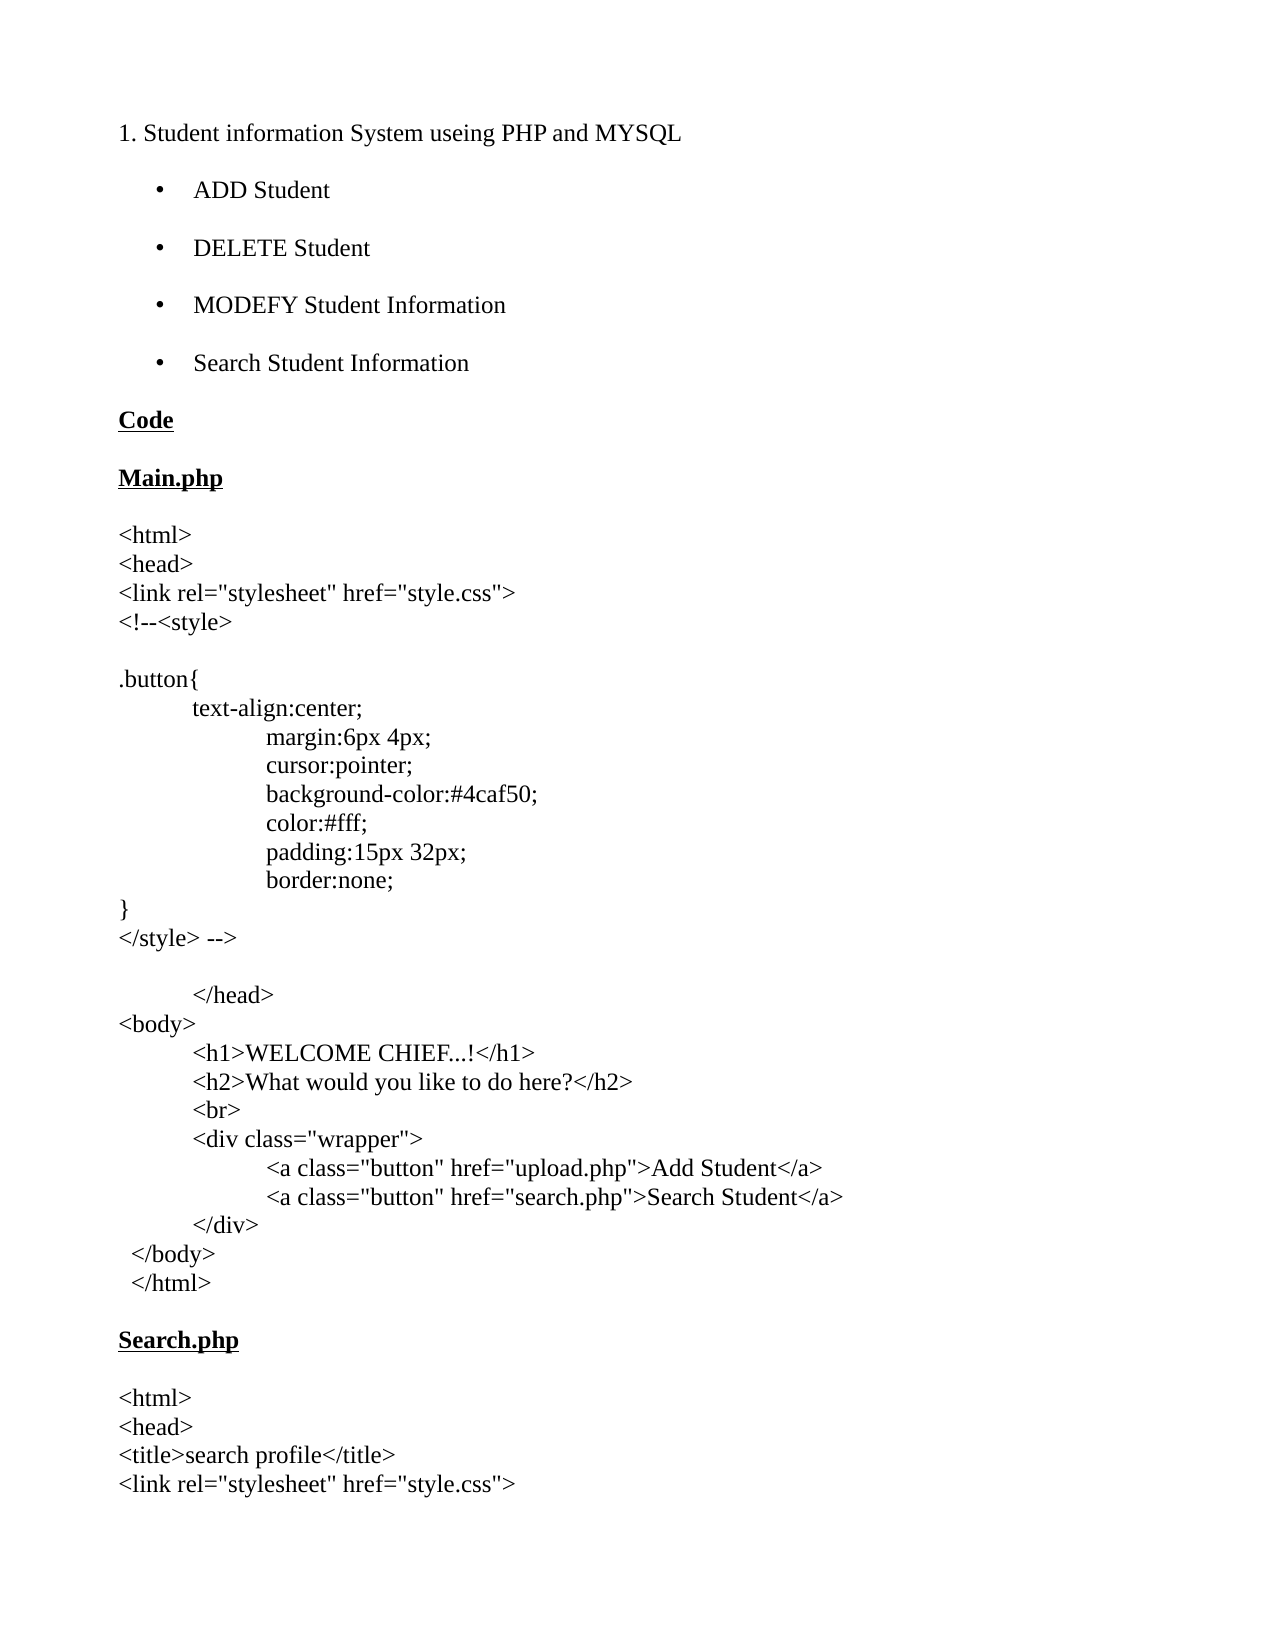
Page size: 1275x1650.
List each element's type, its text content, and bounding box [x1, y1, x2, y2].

text background-color:#4caf50; [118, 779, 1157, 808]
text </div> [118, 1211, 1157, 1239]
text <h1>WELCOME CHIEF...!</h1> [118, 1038, 1157, 1067]
text </body> [118, 1239, 1157, 1268]
text <body> [118, 1009, 1157, 1038]
list ADD Student [156, 176, 1157, 204]
text } [118, 894, 1157, 923]
text cursor:pointer; [118, 751, 1157, 779]
list Search Student Information [156, 348, 1157, 377]
text <h2>What would you like to do here?</h2> [118, 1067, 1157, 1096]
text margin:6px 4px; [118, 722, 1157, 751]
text <a class="button" href="search.php">Search Student</a> [118, 1182, 1157, 1211]
list MODEFY Student Information [156, 291, 1157, 319]
text <link rel="stylesheet" href="style.css"> [118, 578, 1157, 607]
text <title>search profile</title> [118, 1441, 1157, 1469]
text Main.php [118, 463, 1157, 492]
list DELETE Student [156, 233, 1157, 262]
text </style> --> [118, 923, 1157, 952]
text padding:15px 32px; [118, 837, 1157, 866]
text text-align:center; [118, 693, 1157, 722]
text <html> [118, 1383, 1157, 1412]
text .button{ [118, 664, 1157, 693]
text <link rel="stylesheet" href="style.css"> [118, 1469, 1157, 1498]
text <div class="wrapper"> [118, 1124, 1157, 1153]
text border:none; [118, 866, 1157, 894]
text 1. Student information System useing PHP and MYSQL [118, 118, 1157, 147]
text <head> [118, 549, 1157, 578]
text </html> [118, 1268, 1157, 1297]
text Search.php [118, 1326, 1157, 1354]
text </head> [118, 981, 1157, 1009]
text color:#fff; [118, 808, 1157, 837]
text <a class="button" href="upload.php">Add Student</a> [118, 1153, 1157, 1182]
text Code [118, 406, 1157, 434]
text <!--<style> [118, 607, 1157, 636]
text <br> [118, 1096, 1157, 1124]
text <html> [118, 521, 1157, 549]
text <head> [118, 1412, 1157, 1441]
